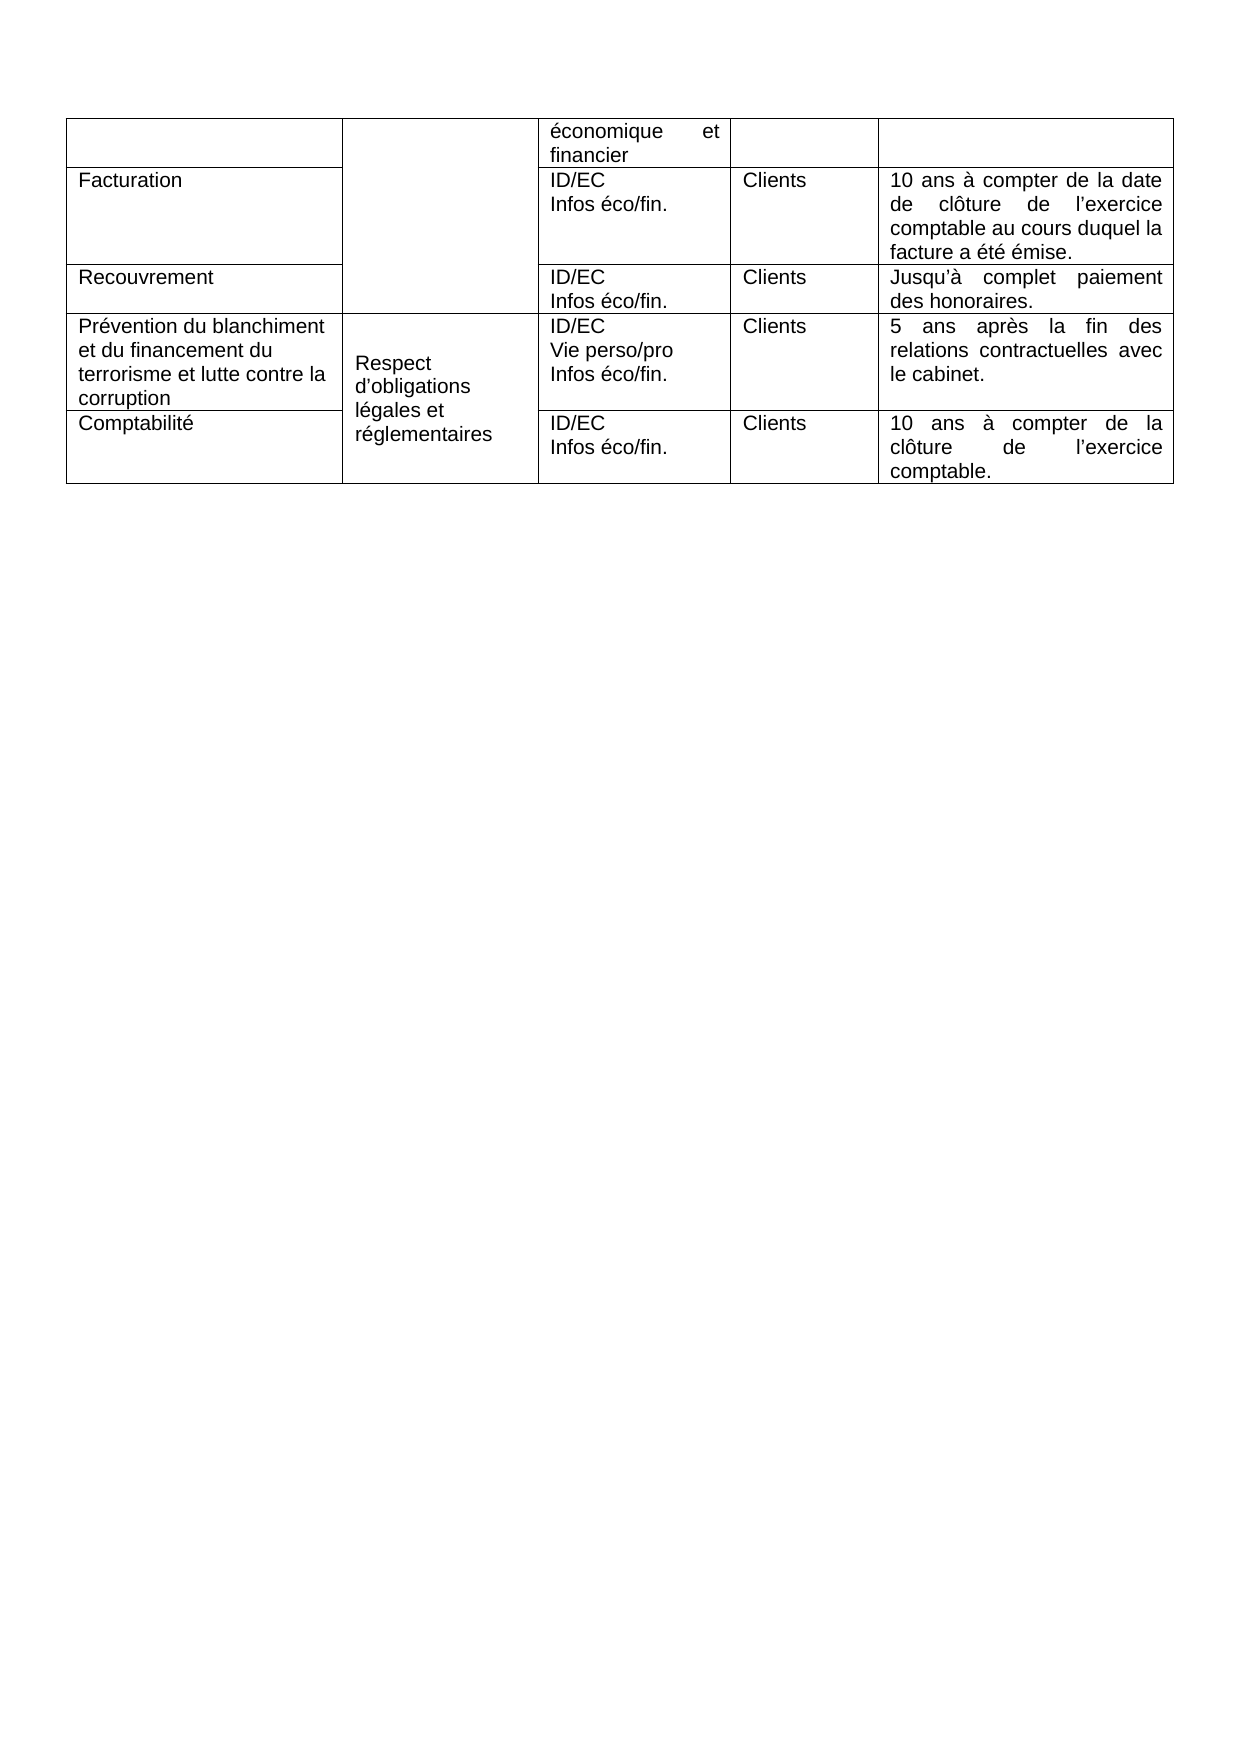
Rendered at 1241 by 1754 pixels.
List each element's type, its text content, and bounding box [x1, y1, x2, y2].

table_cell Clients [731, 411, 878, 483]
table_cell ID/EC Infos éco/fin. [539, 168, 730, 264]
table_cell [731, 119, 878, 167]
table_cell ID/EC Infos éco/fin. [539, 411, 730, 483]
table_cell Recouvrement [67, 265, 342, 313]
table_cell 10 ans à compter de la clôture de l’exercice comptable. [879, 411, 1173, 483]
table_cell Clients [731, 168, 878, 264]
table_cell Respect d’obligations légales et réglementaires [343, 314, 538, 483]
table_cell Facturation [67, 168, 342, 264]
table_cell Jusqu’à complet paiement des honoraires. [879, 265, 1173, 313]
table_cell [343, 119, 538, 313]
table_cell économique et financier [539, 119, 730, 167]
table_cell Prévention du blanchiment et du financement du terrorisme et lutte contre la corruption [67, 314, 342, 410]
table_cell ID/EC Infos éco/fin. [539, 265, 730, 313]
table_cell Comptabilité [67, 411, 342, 483]
table_cell Clients [731, 265, 878, 313]
table_cell [879, 119, 1173, 167]
table_cell [67, 119, 342, 167]
table_cell 10 ans à compter de la date de clôture de l’exercice comptable au cours duquel la facture a été émise. [879, 168, 1173, 264]
table_cell Clients [731, 314, 878, 410]
table_cell ID/EC Vie perso/pro Infos éco/fin. [539, 314, 730, 410]
table_cell 5 ans après la fin des relations contractuelles avec le cabinet. [879, 314, 1173, 410]
